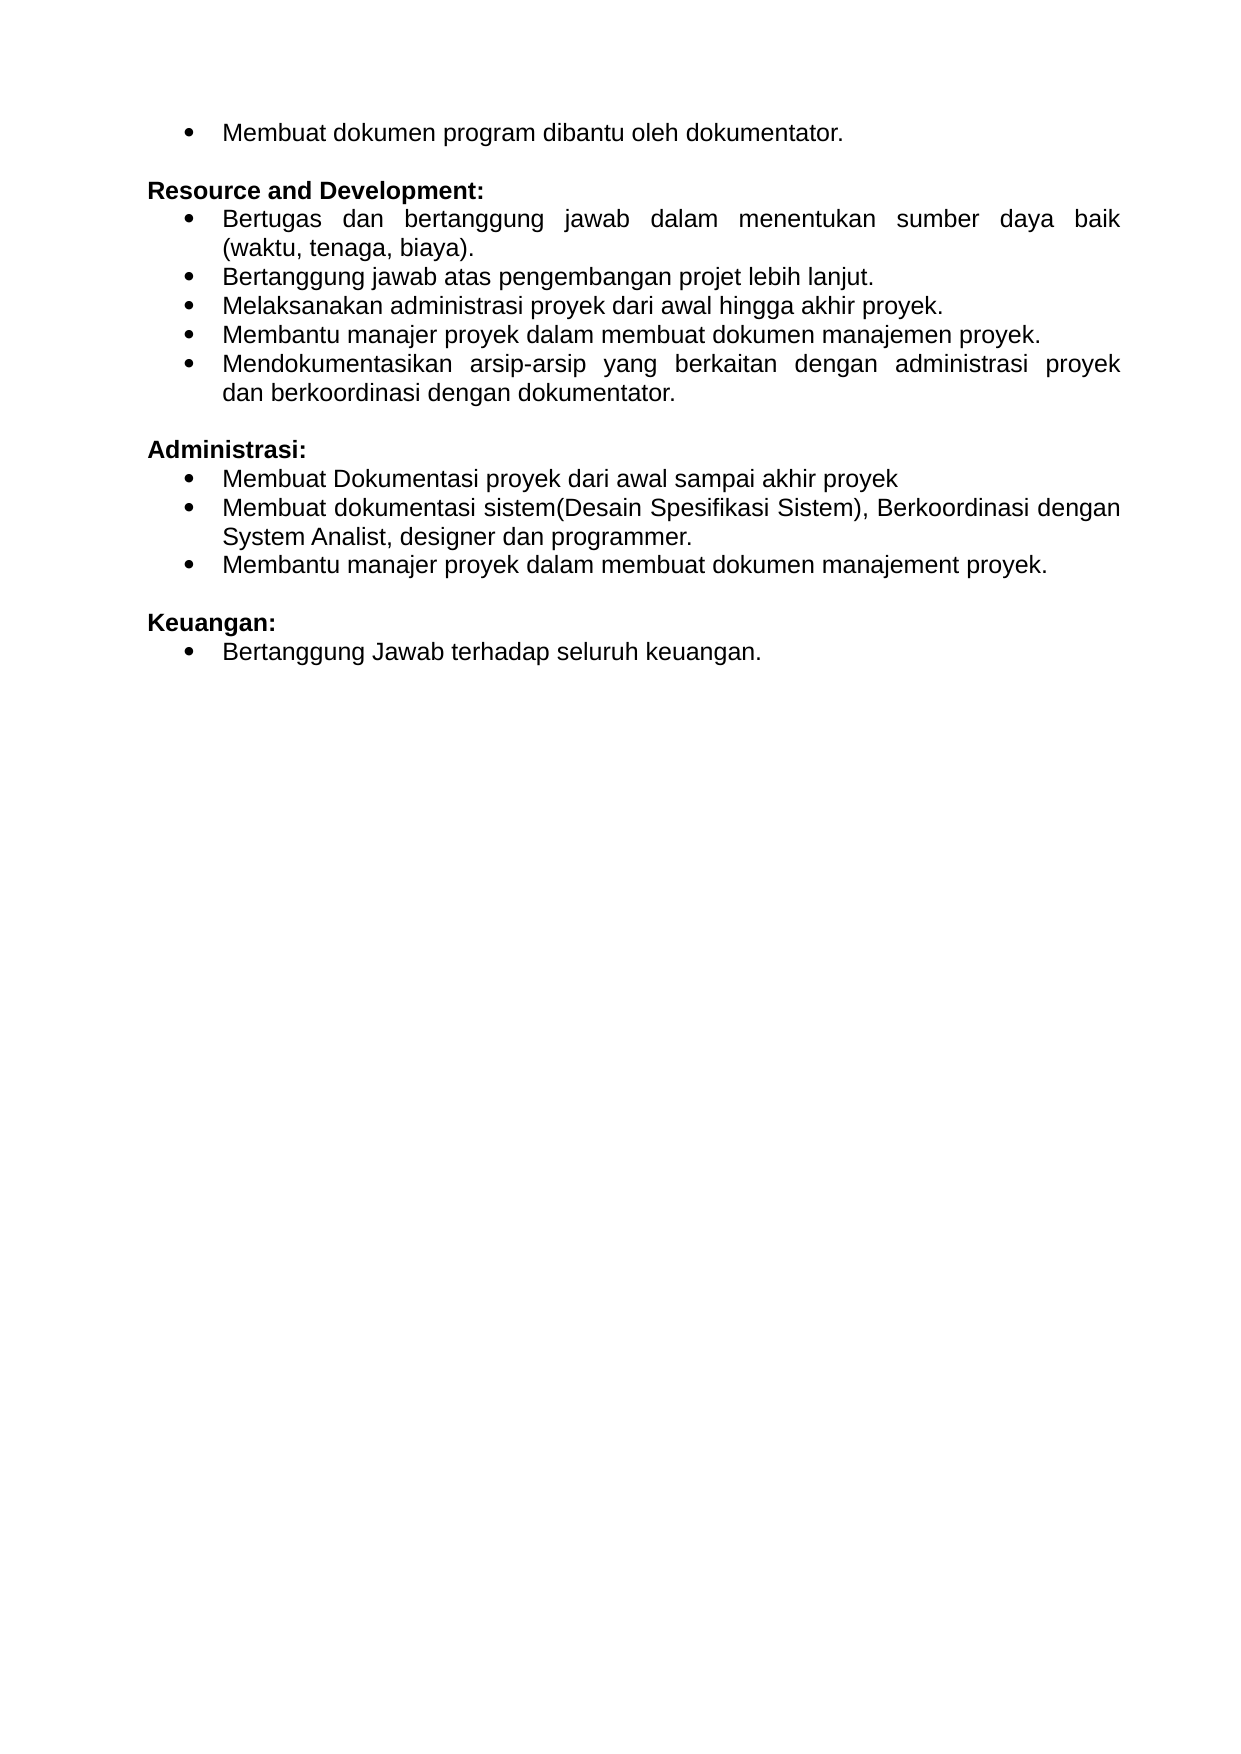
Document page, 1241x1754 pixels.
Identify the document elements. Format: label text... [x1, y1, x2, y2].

list Membuat dokumentasi sistem(Desain Spesifikasi Sistem), Berkoordinasi dengan System Analist, designer dan programmer. [184, 493, 1122, 550]
text Resource and Development: [147, 176, 1122, 204]
list Membuat dokumen program dibantu oleh dokumentator. [184, 118, 1122, 147]
list Membuat Dokumentasi proyek dari awal sampai akhir proyek [184, 464, 1122, 493]
list Bertugas dan bertanggung jawab dalam menentukan sumber daya baik (waktu, tenaga, biaya). [184, 204, 1122, 262]
list Melaksanakan administrasi proyek dari awal hingga akhir proyek. [184, 291, 1122, 320]
list Mendokumentasikan arsip-arsip yang berkaitan dengan administrasi proyek dan berkoordinasi dengan dokumentator. [184, 349, 1122, 406]
text Keuangan: [147, 608, 1122, 637]
list Bertanggung jawab atas pengembangan projet lebih lanjut. [184, 262, 1122, 291]
list Membantu manajer proyek dalam membuat dokumen manajemen proyek. [184, 320, 1122, 349]
list Membantu manajer proyek dalam membuat dokumen manajement proyek. [184, 550, 1122, 579]
list Bertanggung Jawab terhadap seluruh keuangan. [184, 637, 1122, 665]
text Administrasi: [147, 435, 1122, 464]
